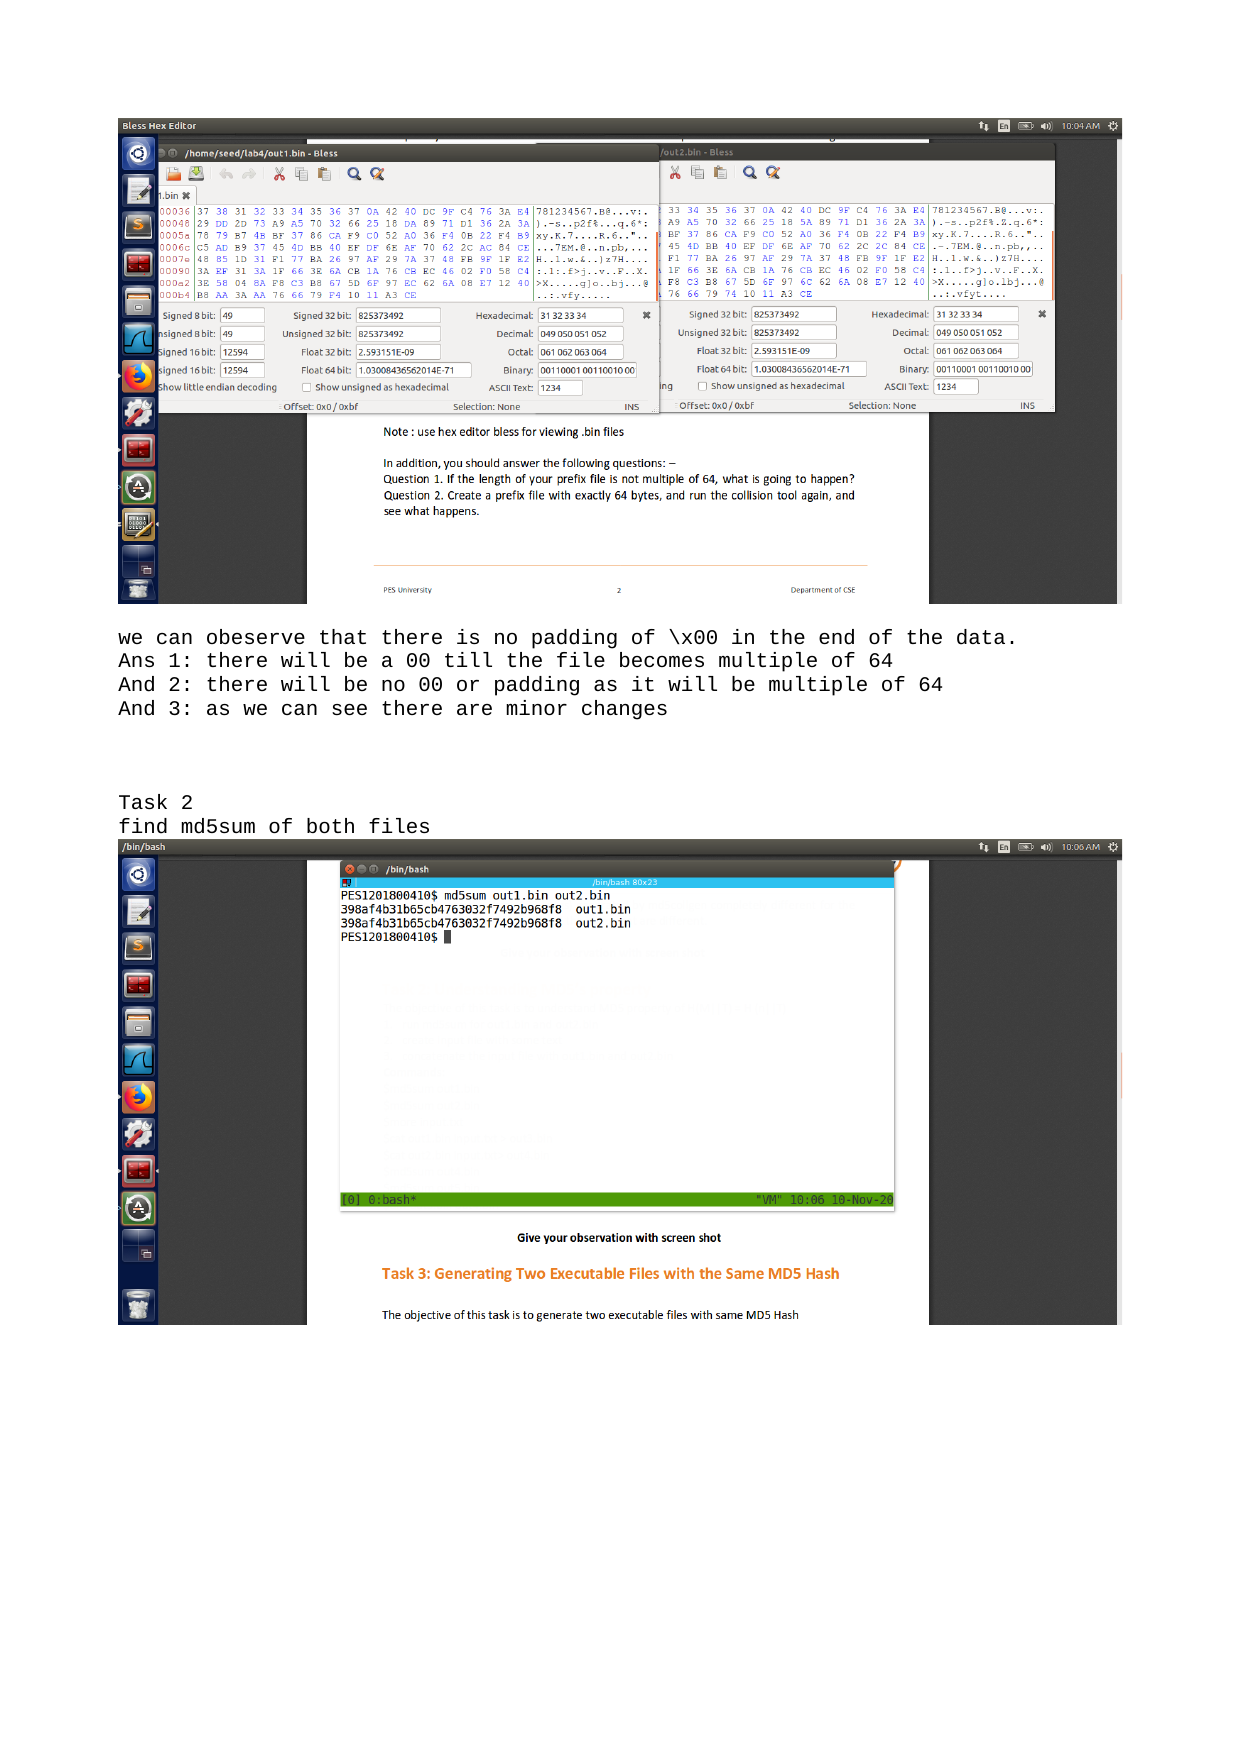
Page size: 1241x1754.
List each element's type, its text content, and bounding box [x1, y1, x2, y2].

text And 2: there will be no 00 or padding as it will be multiple of 64 [118, 674, 1122, 698]
text And 3: as we can see there are minor changes [118, 698, 1122, 721]
text Task 2 [118, 792, 1122, 816]
text we can obeserve that there is no padding of \x00 in the end of the data. [118, 627, 1122, 650]
text find md5sum of both files [118, 816, 1122, 839]
picture [118, 118, 1123, 604]
picture [118, 839, 1123, 1325]
text Ans 1: there will be a 00 till the file becomes multiple of 64 [118, 650, 1122, 674]
